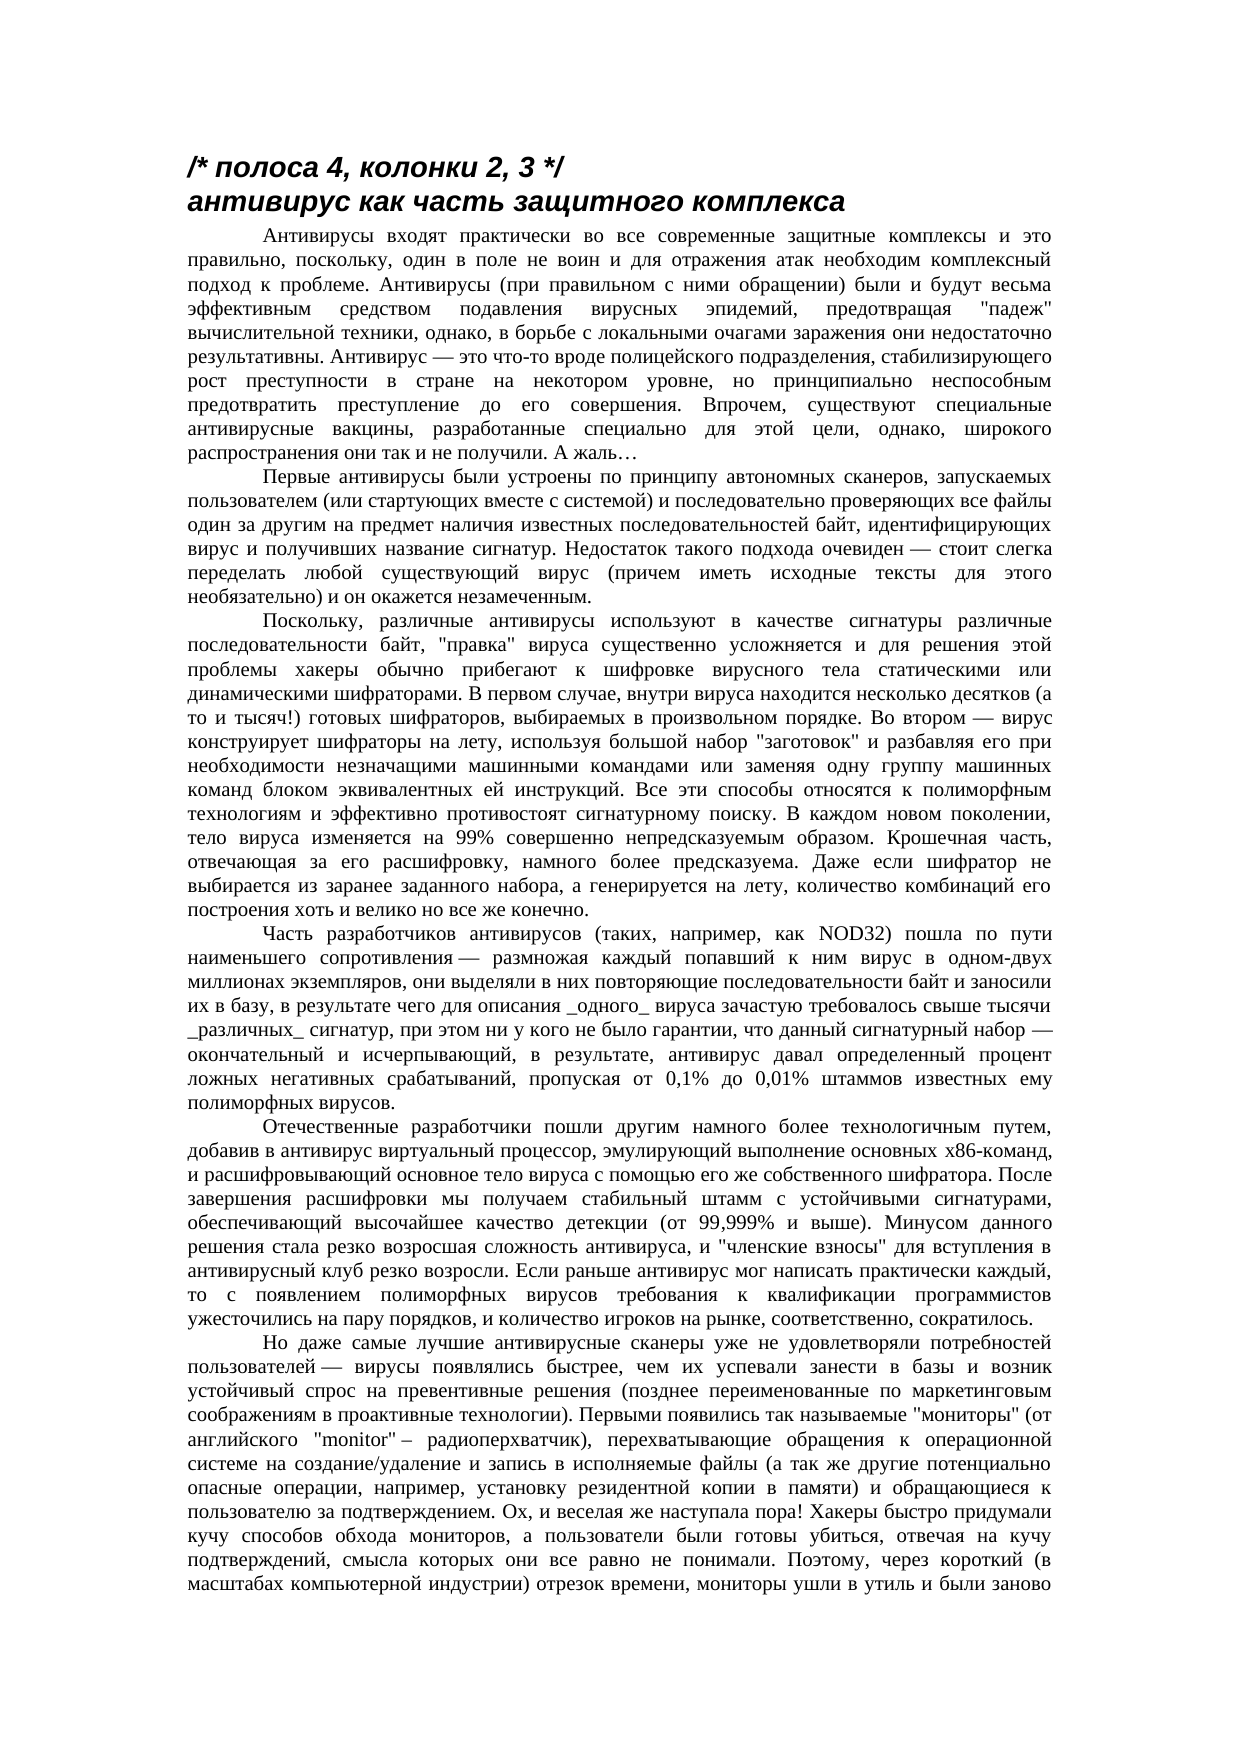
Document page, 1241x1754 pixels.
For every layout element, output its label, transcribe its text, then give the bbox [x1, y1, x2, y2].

text Антивирусы входят практически во все современные защитные комплексы и это правильно, поскольку, один в поле не воин и для отражения атак необходим комплексный подход к проблеме. Антивирусы (при правильном с ними обращении) были и будут весьма эффективным средством подавления вирусных эпидемий, предотвращая "падеж" вычислительной техники, однако, в борьбе с локальными очагами заражения они недостаточно результативны. Антивирус — это что-то вроде полицейского подразделения, стабилизирующего рост преступности в стране на некотором уровне, но принципиально неспособным предотвратить преступление до его совершения. Впрочем, существуют специальные антивирусные вакцины, разработанные специально для этой цели, однако, широкого распространения они так и не получили. А жаль… [187, 223, 1053, 464]
subtitle /* полоса 4, колонки 2, 3 */ антивирус как часть защитного комплекса [187, 150, 1053, 217]
text Но даже самые лучшие антивирусные сканеры уже не удовлетворяли потребностей пользователей — вирусы появлялись быстрее, чем их успевали занести в базы и возник устойчивый спрос на превентивные решения (позднее переименованные по маркетинговым соображениям в проактивные технологии). Первыми появились так называемые "мониторы" (от английского "monitor" – радиоперхватчик), перехватывающие обращения к операционной системе на создание/удаление и запись в исполняемые файлы (а так же другие потенциально опасные операции, например, установку резидентной копии в памяти) и обращающиеся к пользователю за подтверждением. Ох, и веселая же наступала пора! Хакеры быстро придумали кучу способов обхода мониторов, а пользователи были готовы убиться, отвечая на кучу подтверждений, смысла которых они все равно не понимали. Поэтому, через короткий (в масштабах компьютерной индустрии) отрезок времени, мониторы ушли в утиль и были заново [187, 1330, 1053, 1595]
text Отечественные разработчики пошли другим намного более технологичным путем, добавив в антивирус виртуальный процессор, эмулирующий выполнение основных x86-команд, и расшифровывающий основное тело вируса с помощью его же собственного шифратора. После завершения расшифровки мы получаем стабильный штамм с устойчивыми сигнатурами, обеспечивающий высочайшее качество детекции (от 99,999% и выше). Минусом данного решения стала резко возросшая сложность антивируса, и "членские взносы" для вступления в антивирусный клуб резко возросли. Если раньше антивирус мог написать практически каждый, то с появлением полиморфных вирусов требования к квалификации программистов ужесточились на пару порядков, и количество игроков на рынке, соответственно, сократилось. [187, 1114, 1053, 1330]
text Часть разработчиков антивирусов (таких, например, как NOD32) пошла по пути наименьшего сопротивления — размножая каждый попавший к ним вирус в одном-двух миллионах экземпляров, они выделяли в них повторяющие последовательности байт и заносили их в базу, в результате чего для описания _одного_ вируса зачастую требовалось свыше тысячи _различных_ сигнатур, при этом ни у кого не было гарантии, что данный сигнатурный набор — окончательный и исчерпывающий, в результате, антивирус давал определенный процент ложных негативных срабатываний, пропуская от 0,1% до 0,01% штаммов известных ему полиморфных вирусов. [187, 921, 1053, 1114]
text Первые антивирусы были устроены по принципу автономных сканеров, запускаемых пользователем (или стартующих вместе с системой) и последовательно проверяющих все файлы один за другим на предмет наличия известных последовательностей байт, идентифицирующих вирус и получивших название сигнатур. Недостаток такого подхода очевиден — стоит слегка переделать любой существующий вирус (причем иметь исходные тексты для этого необязательно) и он окажется незамеченным. [187, 464, 1053, 608]
text Поскольку, различные антивирусы используют в качестве сигнатуры различные последовательности байт, "правка" вируса существенно усложняется и для решения этой проблемы хакеры обычно прибегают к шифровке вирусного тела статическими или динамическими шифраторами. В первом случае, внутри вируса находится несколько десятков (а то и тысяч!) готовых шифраторов, выбираемых в произвольном порядке. Во втором — вирус конструирует шифраторы на лету, используя большой набор "заготовок" и разбавляя его при необходимости незначащими машинными командами или заменяя одну группу машинных команд блоком эквивалентных ей инструкций. Все эти способы относятся к полиморфным технологиям и эффективно противостоят сигнатурному поиску. В каждом новом поколении, тело вируса изменяется на 99% совершенно непредсказуемым образом. Крошечная часть, отвечающая за его расшифровку, намного более предсказуема. Даже если шифратор не выбирается из заранее заданного набора, а генерируется на лету, количество комбинаций его построения хоть и велико но все же конечно. [187, 608, 1053, 921]
